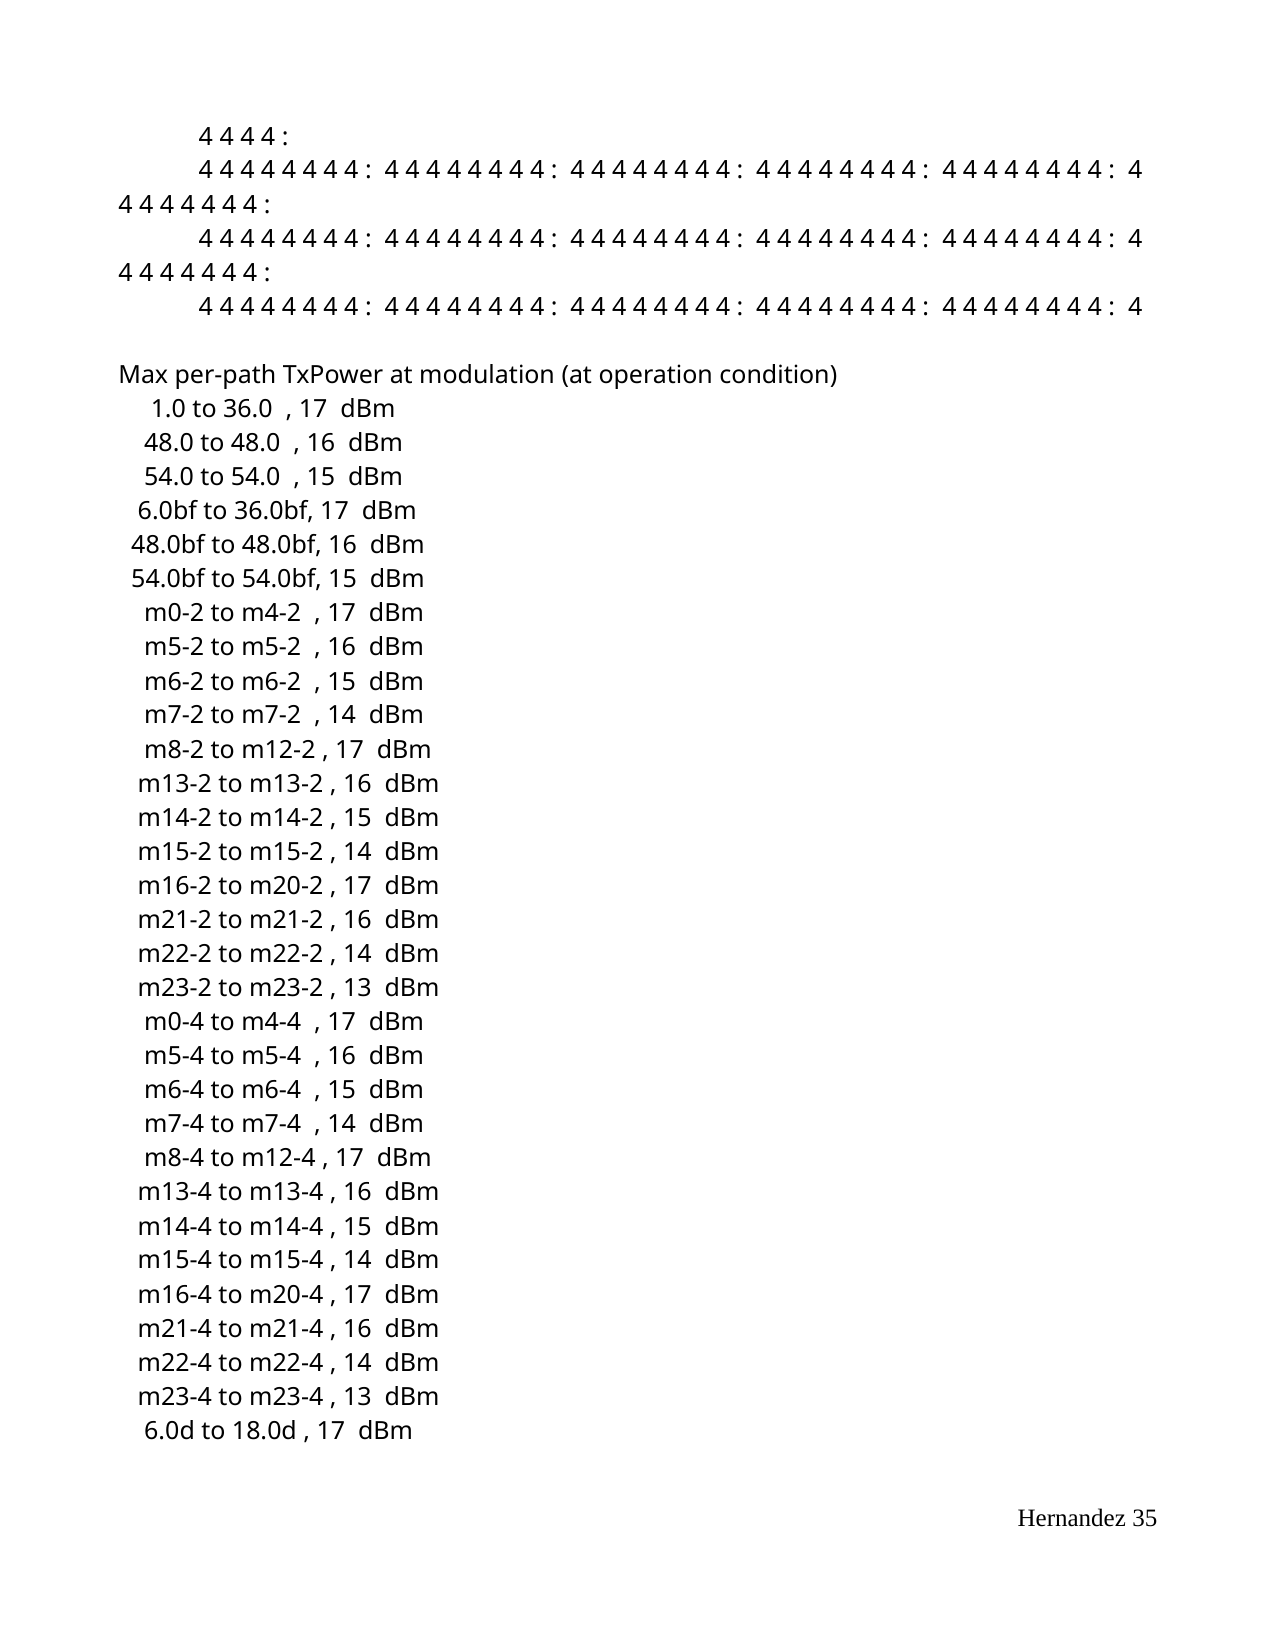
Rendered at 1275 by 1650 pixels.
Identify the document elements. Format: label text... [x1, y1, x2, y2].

text m23-4 to m23-4 , 13 dBm [118, 1378, 1157, 1412]
text m16-4 to m20-4 , 17 dBm [118, 1276, 1157, 1310]
text m14-2 to m14-2 , 15 dBm [118, 799, 1157, 833]
text Max per-path TxPower at modulation (at operation condition) [118, 357, 1157, 391]
text m22-4 to m22-4 , 14 dBm [118, 1344, 1157, 1378]
text 6.0d to 18.0d , 17 dBm [118, 1412, 1157, 1447]
text m21-4 to m21-4 , 16 dBm [118, 1310, 1157, 1344]
text m5-2 to m5-2 , 16 dBm [118, 629, 1157, 663]
text 6.0bf to 36.0bf, 17 dBm [118, 493, 1157, 527]
text m6-2 to m6-2 , 15 dBm [118, 663, 1157, 697]
text m16-2 to m20-2 , 17 dBm [118, 867, 1157, 902]
text m14-4 to m14-4 , 15 dBm [118, 1208, 1157, 1242]
text m15-2 to m15-2 , 14 dBm [118, 833, 1157, 867]
text m21-2 to m21-2 , 16 dBm [118, 902, 1157, 936]
text m8-2 to m12-2 , 17 dBm [118, 731, 1157, 765]
text 4 4 4 4 4 4 4 4 : 4 4 4 4 4 4 4 4 : 4 4 4 4 4 4 4 4 : 4 4 4 4 4 4 4 4 : 4 4 4 4 4 4 4 4 : 4 4 4 4 4 4 4 4 : [118, 152, 1157, 220]
text m8-4 to m12-4 , 17 dBm [118, 1140, 1157, 1174]
text m5-4 to m5-4 , 16 dBm [118, 1038, 1157, 1072]
text m0-2 to m4-2 , 17 dBm [118, 595, 1157, 629]
text m13-4 to m13-4 , 16 dBm [118, 1174, 1157, 1208]
text 4 4 4 4 4 4 4 4 : 4 4 4 4 4 4 4 4 : 4 4 4 4 4 4 4 4 : 4 4 4 4 4 4 4 4 : 4 4 4 4 4 4 4 4 : 4 [118, 288, 1157, 322]
text 54.0 to 54.0 , 15 dBm [118, 459, 1157, 493]
text m22-2 to m22-2 , 14 dBm [118, 936, 1157, 970]
text 54.0bf to 54.0bf, 15 dBm [118, 561, 1157, 595]
text m6-4 to m6-4 , 15 dBm [118, 1072, 1157, 1106]
text m15-4 to m15-4 , 14 dBm [118, 1242, 1157, 1276]
text 4 4 4 4 4 4 4 4 : 4 4 4 4 4 4 4 4 : 4 4 4 4 4 4 4 4 : 4 4 4 4 4 4 4 4 : 4 4 4 4 4 4 4 4 : 4 4 4 4 4 4 4 4 : [118, 220, 1157, 288]
text 48.0bf to 48.0bf, 16 dBm [118, 527, 1157, 561]
text 4 4 4 4 : [118, 118, 1157, 152]
text m0-4 to m4-4 , 17 dBm [118, 1004, 1157, 1038]
text 1.0 to 36.0 , 17 dBm [118, 391, 1157, 425]
text m13-2 to m13-2 , 16 dBm [118, 765, 1157, 799]
text m23-2 to m23-2 , 13 dBm [118, 970, 1157, 1004]
text 48.0 to 48.0 , 16 dBm [118, 425, 1157, 459]
text m7-4 to m7-4 , 14 dBm [118, 1106, 1157, 1140]
text m7-2 to m7-2 , 14 dBm [118, 697, 1157, 731]
